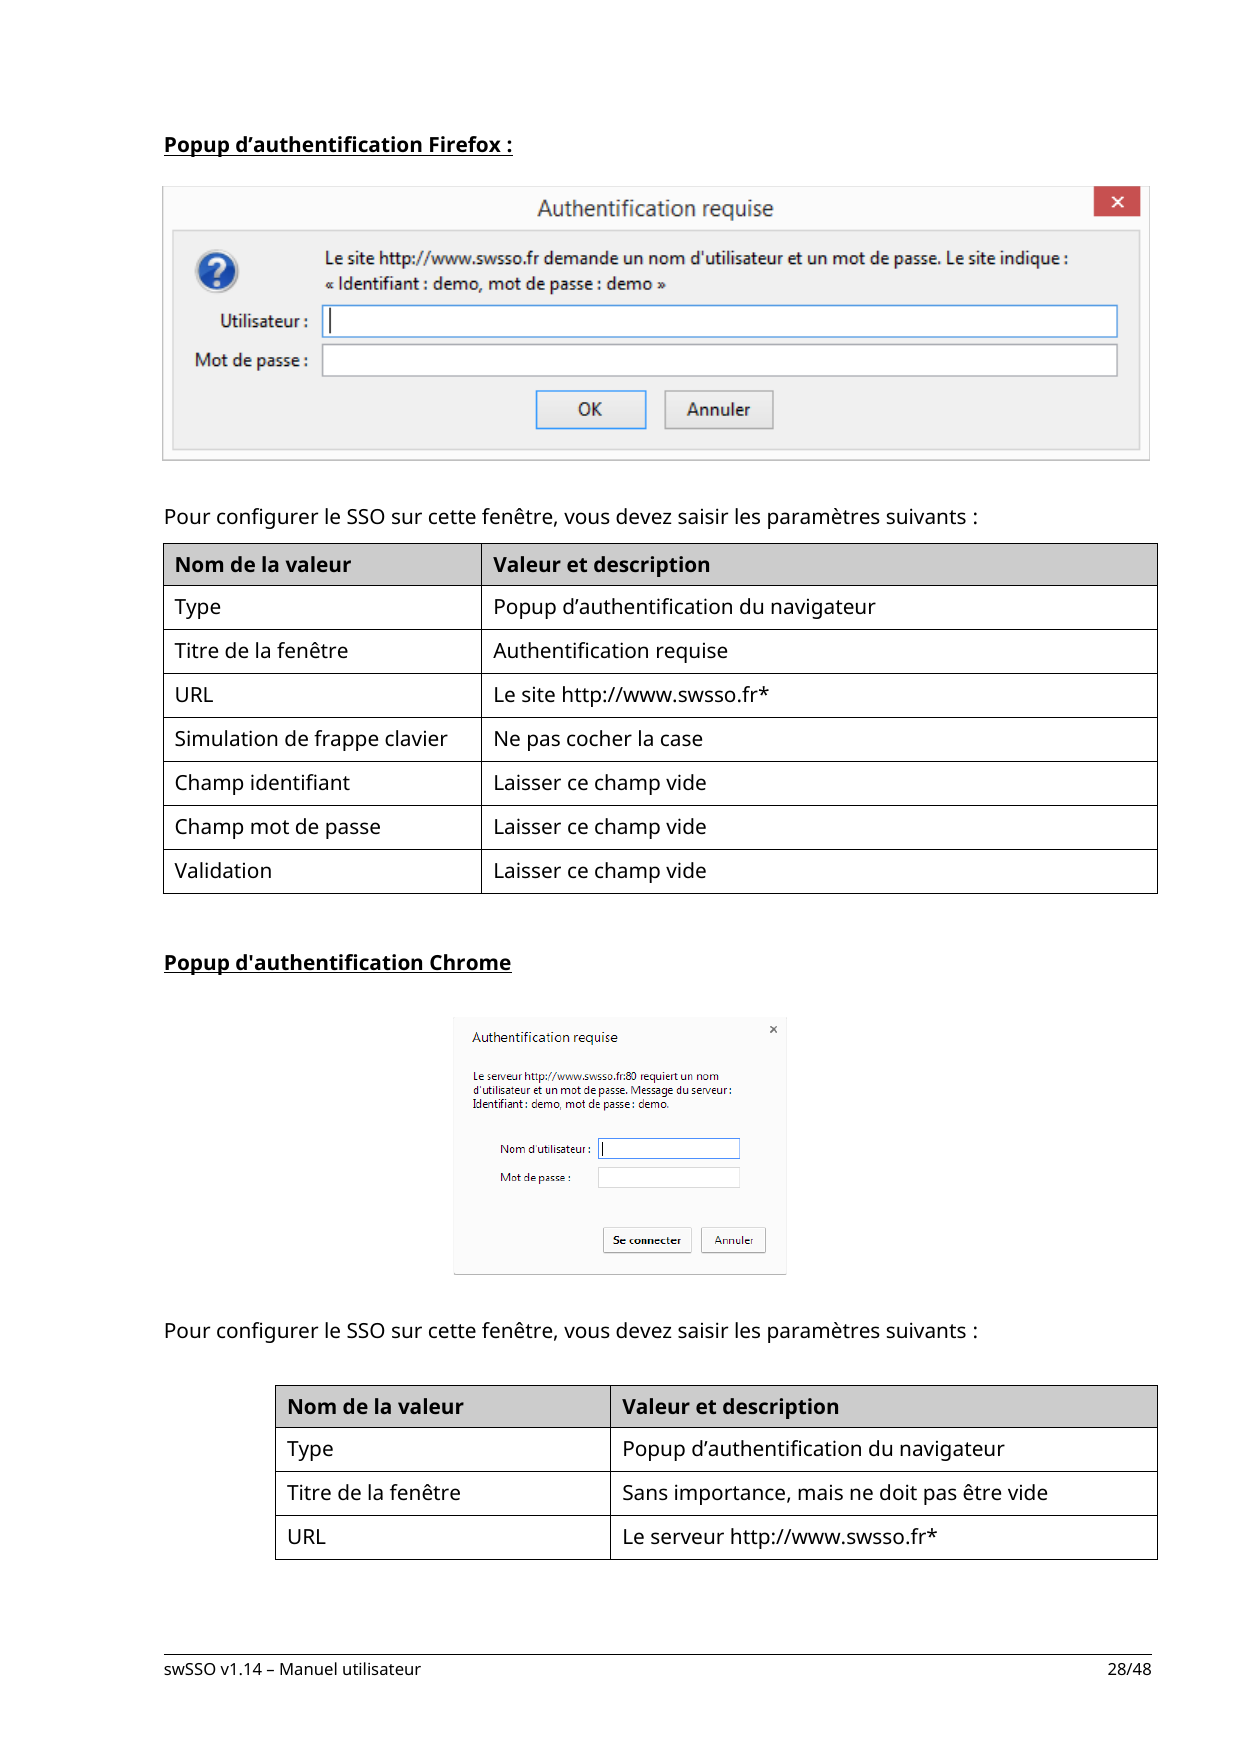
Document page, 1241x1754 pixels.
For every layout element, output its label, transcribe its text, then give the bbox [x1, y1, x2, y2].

text Popup d'authentification Chrome [164, 948, 1152, 976]
table_header Valeur et description [482, 544, 1157, 585]
table_header Valeur et description [611, 1386, 1157, 1427]
text Pour configurer le SSO sur cette fenêtre, vous devez saisir les paramètres suivants : [164, 502, 1152, 530]
table_cell Simulation de frappe clavier [164, 718, 481, 761]
table_cell Titre de la fenêtre [164, 630, 481, 673]
table_cell Titre de la fenêtre [276, 1472, 610, 1515]
table_cell Champ mot de passe [164, 806, 481, 849]
table_cell Le serveur http://www.swsso.fr* [611, 1516, 1157, 1559]
table_cell URL [276, 1516, 610, 1559]
table_cell Authentification requise [482, 630, 1157, 673]
table_cell Type [276, 1428, 610, 1471]
table_cell Sans importance, mais ne doit pas être vide [611, 1472, 1157, 1515]
table_cell Ne pas cocher la case [482, 718, 1157, 761]
table_cell Laisser ce champ vide [482, 762, 1157, 805]
table_cell Laisser ce champ vide [482, 850, 1157, 893]
table_cell Type [164, 586, 481, 629]
table_header Nom de la valeur [276, 1386, 610, 1427]
table_cell Laisser ce champ vide [482, 806, 1157, 849]
text Popup d’authentification Firefox : [164, 131, 1152, 159]
table_cell Popup d’authentification du navigateur [482, 586, 1157, 629]
table_cell Le site http://www.swsso.fr* [482, 674, 1157, 717]
text Pour configurer le SSO sur cette fenêtre, vous devez saisir les paramètres suivants : [164, 1316, 1152, 1344]
table_cell Champ identifiant [164, 762, 481, 805]
table_cell Validation [164, 850, 481, 893]
table_header Nom de la valeur [164, 544, 481, 585]
picture [162, 186, 1150, 461]
table_cell Popup d’authentification du navigateur [611, 1428, 1157, 1471]
table_cell URL [164, 674, 481, 717]
picture [453, 1017, 787, 1275]
